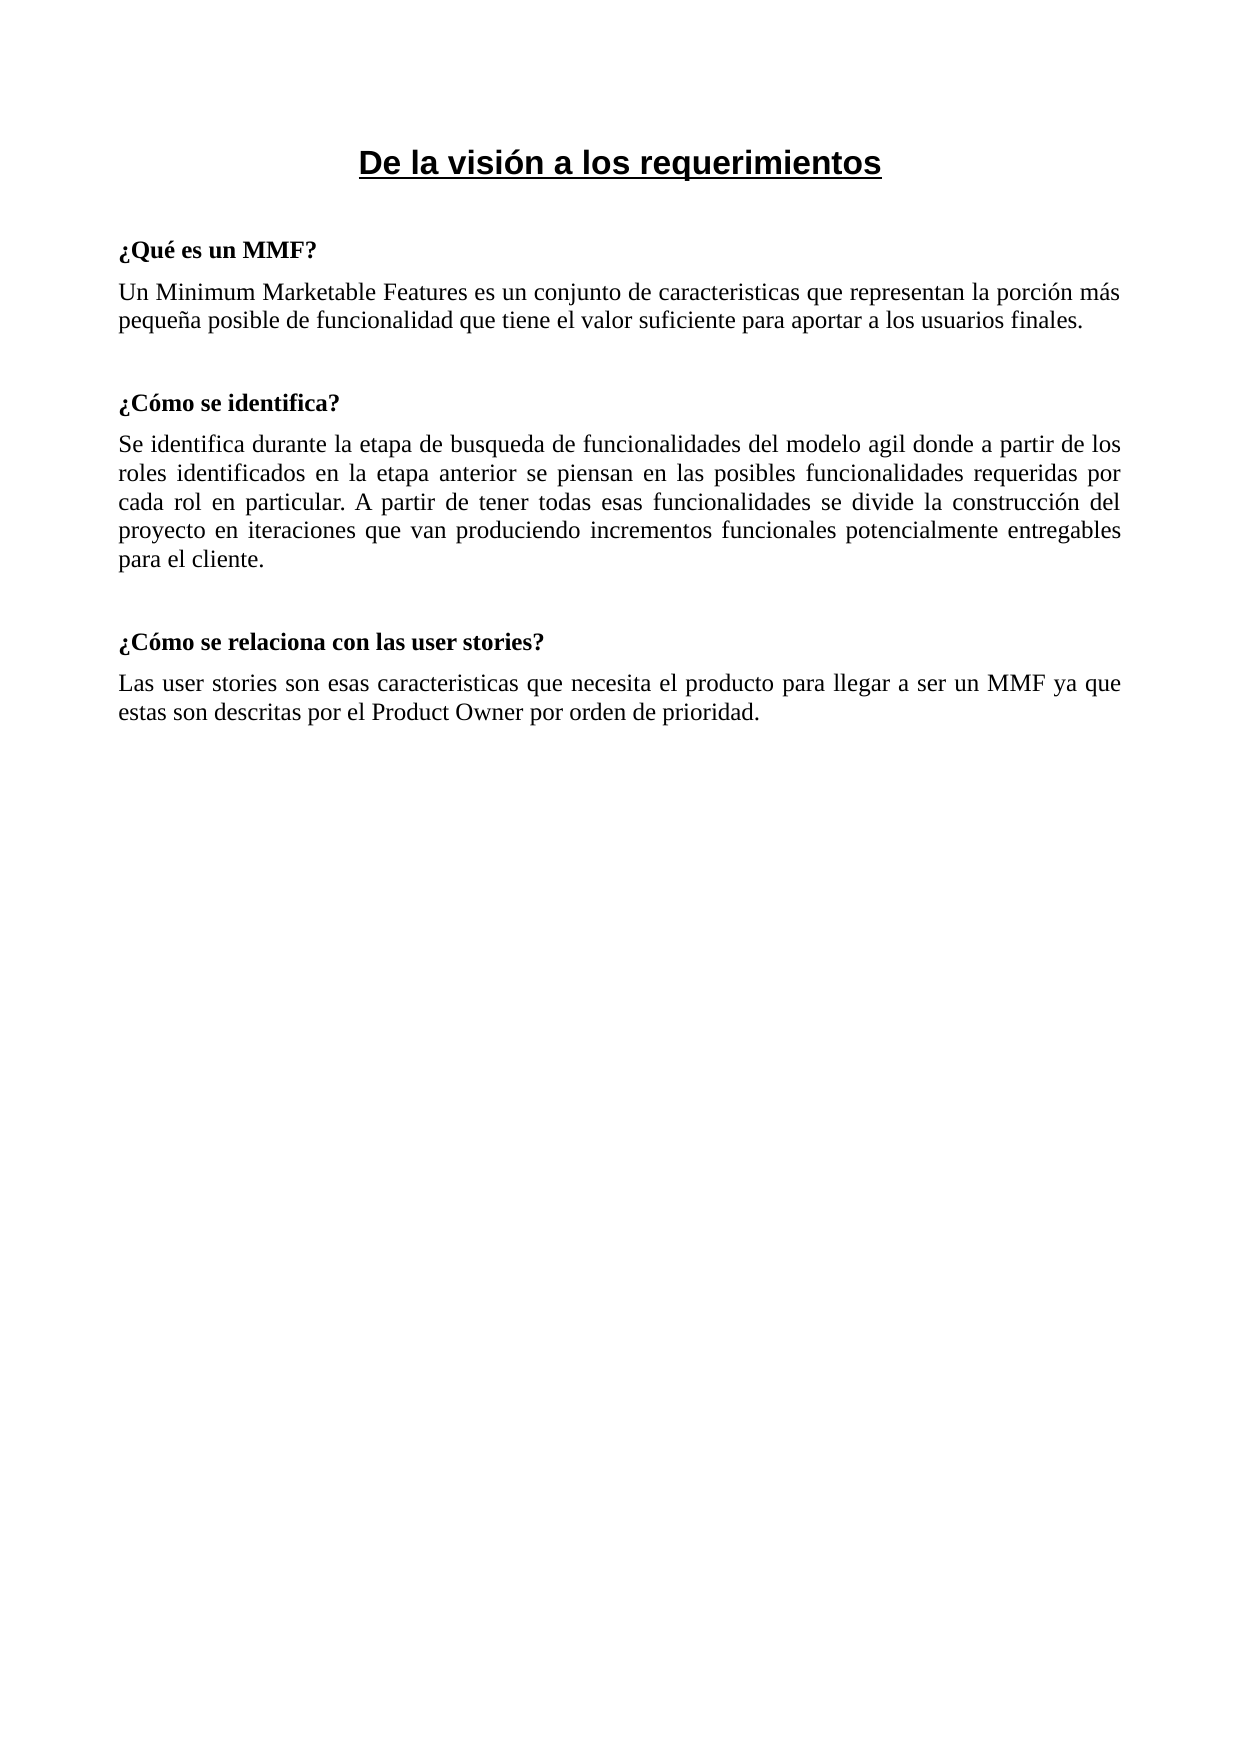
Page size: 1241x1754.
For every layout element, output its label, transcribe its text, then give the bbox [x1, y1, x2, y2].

text Un Minimum Marketable Features es un conjunto de caracteristicas que representan la porción más pequeña posible de funcionalidad que tiene el valor suficiente para aportar a los usuarios finales. [118, 277, 1122, 334]
text ¿Qué es un MMF? [118, 236, 1122, 264]
subtitle De la visión a los requerimientos [118, 143, 1122, 182]
text Las user stories son esas caracteristicas que necesita el producto para llegar a ser un MMF ya que estas son descritas por el Product Owner por orden de prioridad. [118, 668, 1122, 726]
text ¿Cómo se relaciona con las user stories? [118, 627, 1122, 656]
text ¿Cómo se identifica? [118, 388, 1122, 417]
text Se identifica durante la etapa de busqueda de funcionalidades del modelo agil donde a partir de los roles identificados en la etapa anterior se piensan en las posibles funcionalidades requeridas por cada rol en particular. A partir de tener todas esas funcionalidades se divide la construcción del proyecto en iteraciones que van produciendo incrementos funcionales potencialmente entregables para el cliente. [118, 429, 1122, 573]
